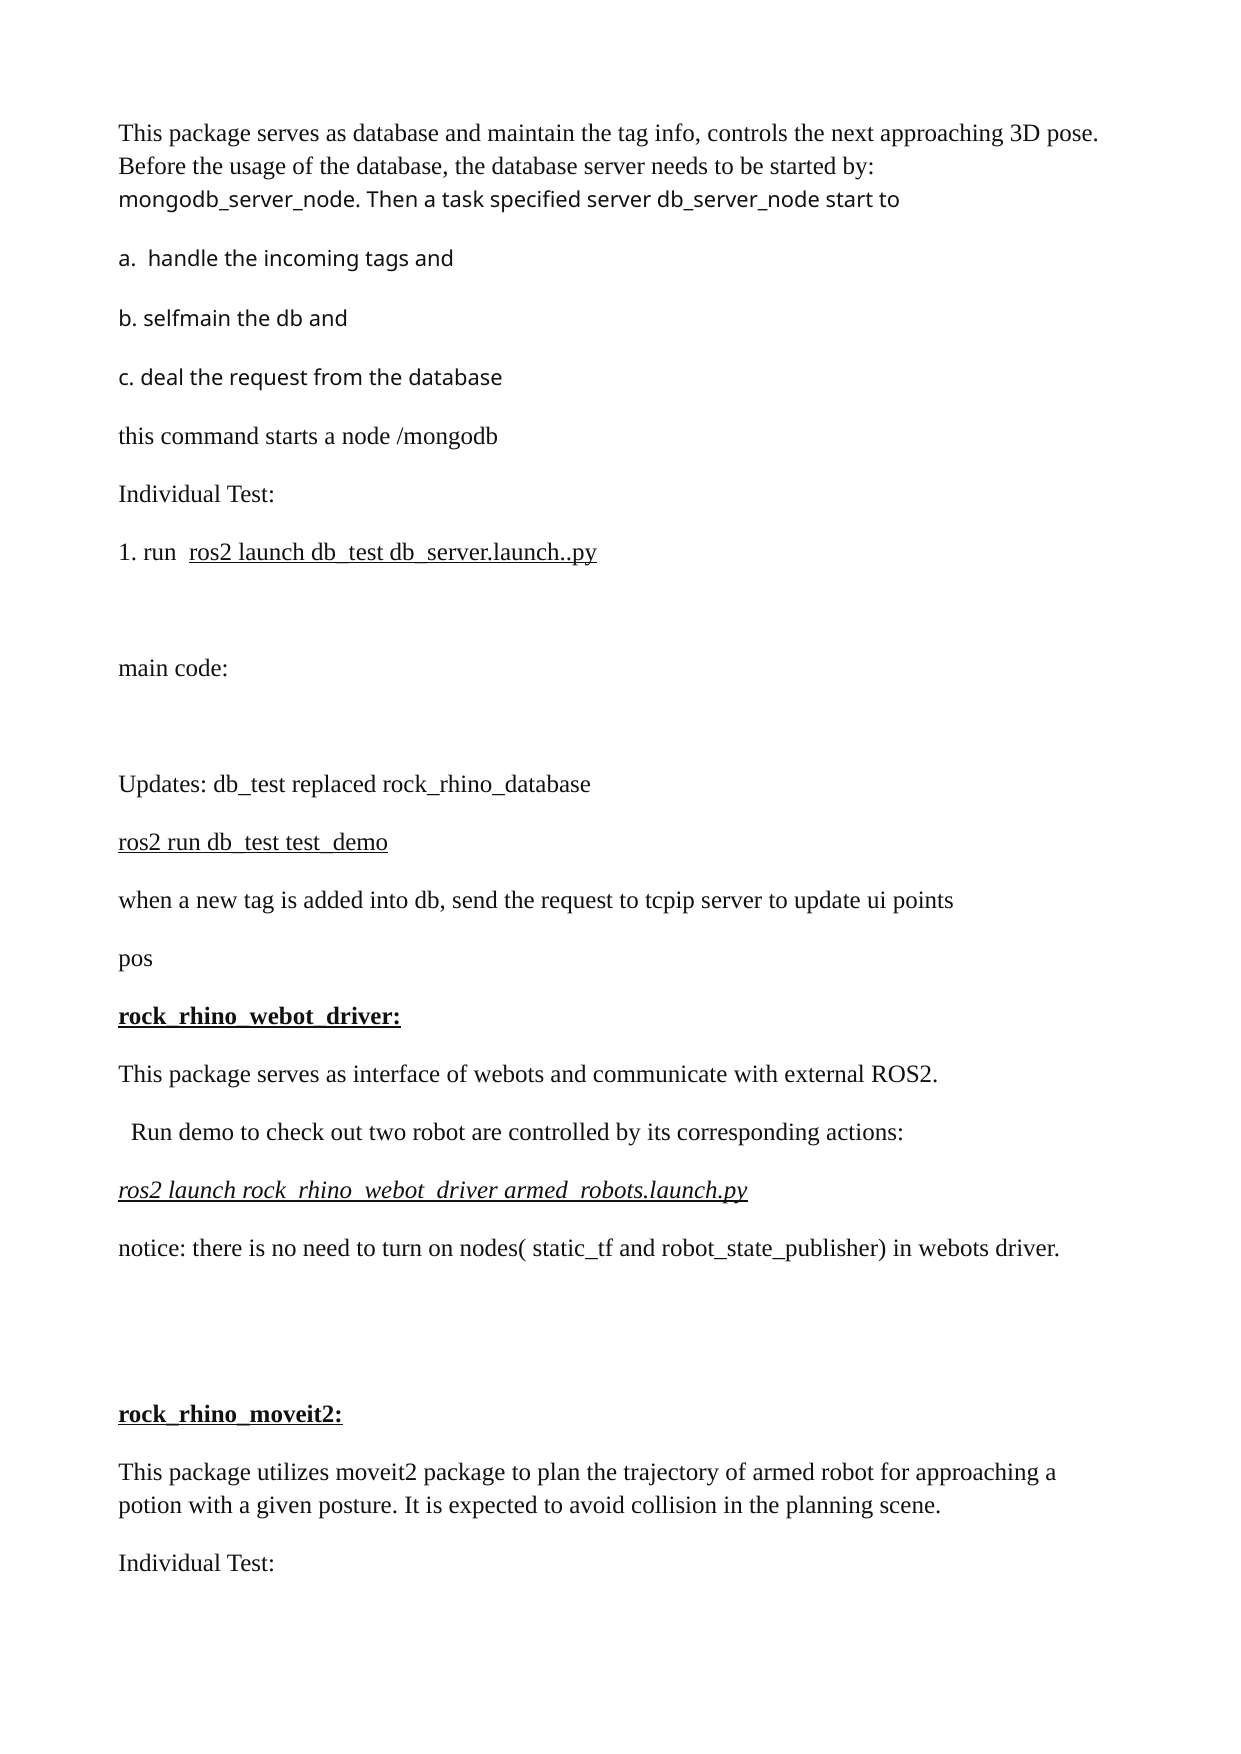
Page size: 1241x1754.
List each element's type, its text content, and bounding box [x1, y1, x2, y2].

text when a new tag is added into db, send the request to tcpip server to update ui points [118, 885, 1122, 914]
text c. deal the request from the database [118, 362, 1122, 392]
text This package serves as database and maintain the tag info, controls the next approaching 3D pose. Before the usage of the database, the database server needs to be started by: mongodb_server_node. Then a task specified server db_server_node start to [118, 118, 1122, 214]
text 1. run ros2 launch db_test db_server.launch..py [118, 537, 1122, 566]
text notice: there is no need to turn on nodes( static_tf and robot_state_publisher) in webots driver. [118, 1233, 1122, 1262]
text Run demo to check out two robot are controlled by its corresponding actions: [118, 1117, 1122, 1146]
text rock_rhino_moveit2: [118, 1399, 1122, 1427]
text b. selfmain the db and [118, 303, 1122, 332]
text rock_rhino_webot_driver: [118, 1001, 1122, 1030]
text a. handle the incoming tags and [118, 243, 1122, 273]
text main code: [118, 653, 1122, 682]
text ros2 launch rock_rhino_webot_driver armed_robots.launch.py [118, 1175, 1122, 1204]
text This package serves as interface of webots and communicate with external ROS2. [118, 1059, 1122, 1088]
text Individual Test: [118, 1548, 1122, 1577]
text ros2 run db_test test_demo [118, 827, 1122, 856]
text this command starts a node /mongodb [118, 421, 1122, 450]
text This package utilizes moveit2 package to plan the trajectory of armed robot for approaching a potion with a given posture. It is expected to avoid collision in the planning scene. [118, 1457, 1122, 1518]
text Individual Test: [118, 479, 1122, 508]
text Updates: db_test replaced rock_rhino_database [118, 769, 1122, 798]
text pos [118, 943, 1122, 972]
